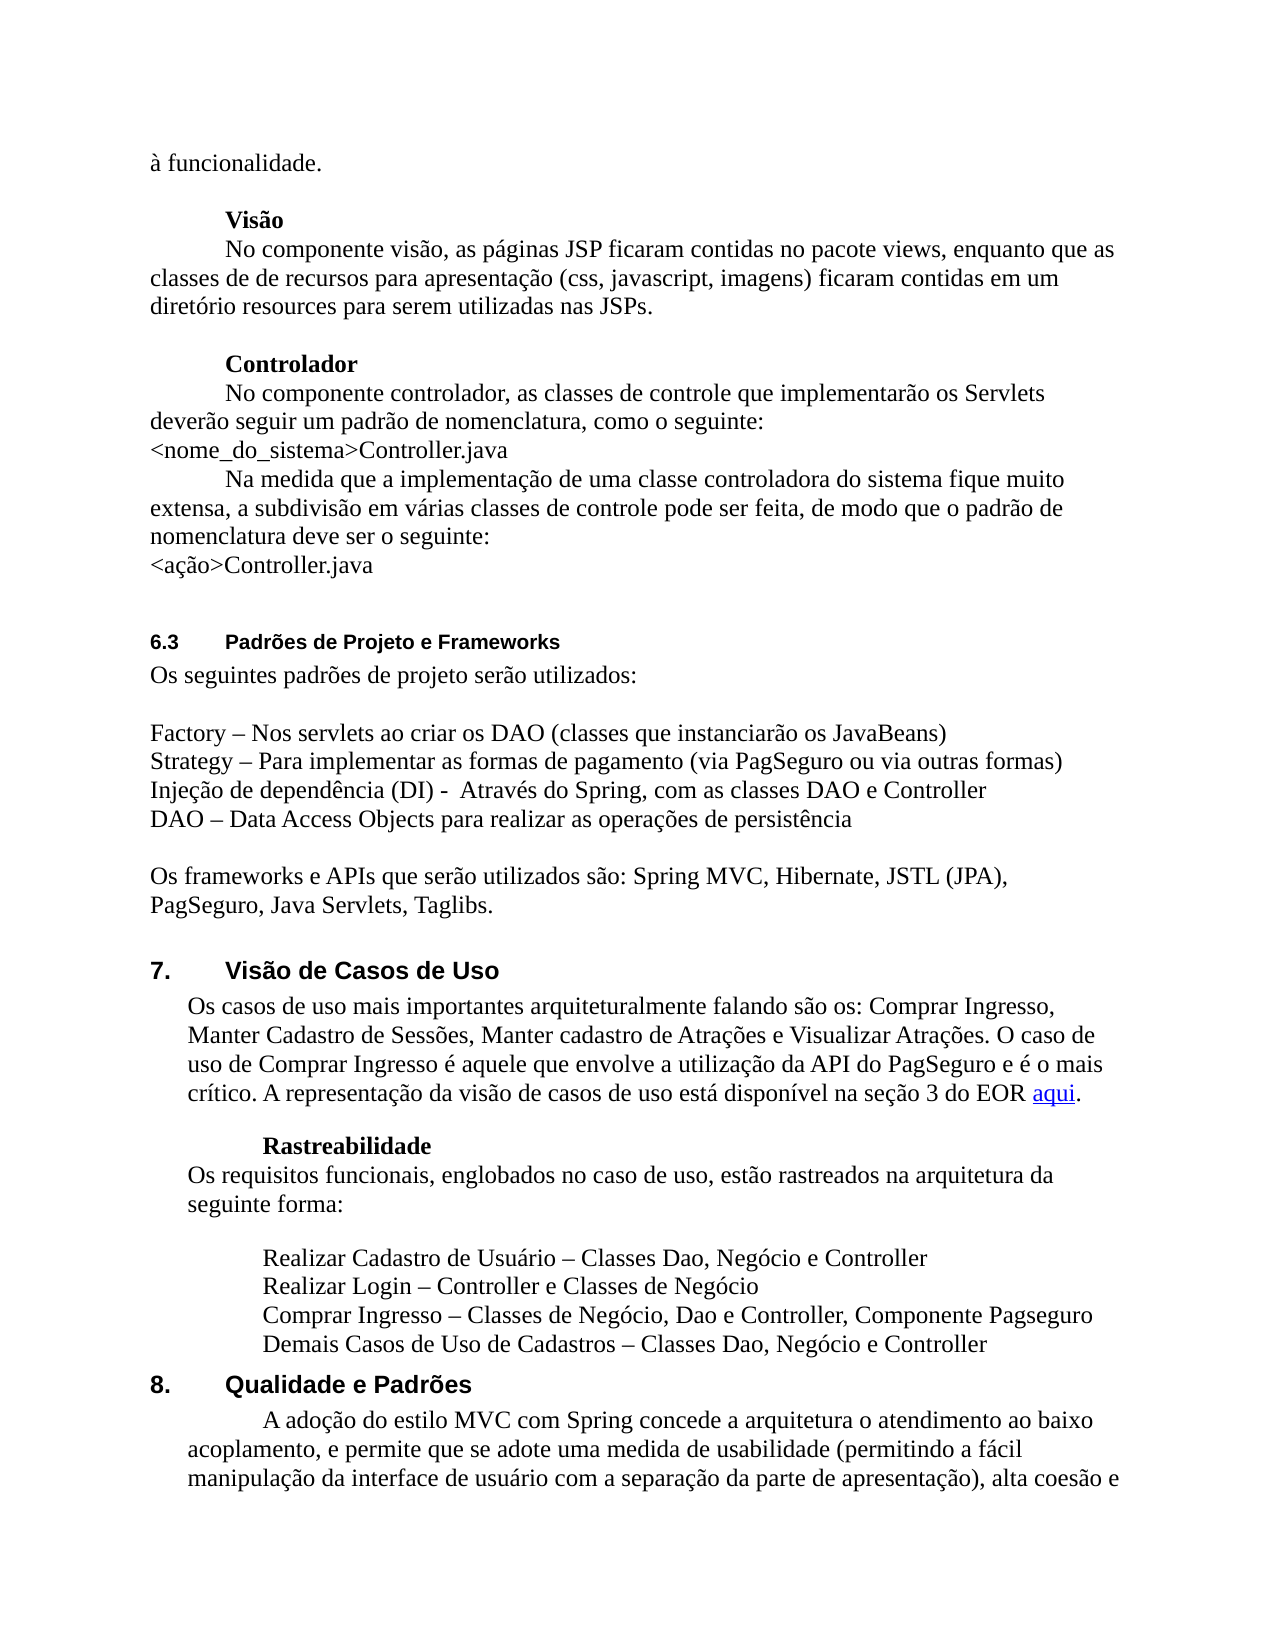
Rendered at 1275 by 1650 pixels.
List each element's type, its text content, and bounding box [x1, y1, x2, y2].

text No componente visão, as páginas JSP ficaram contidas no pacote views, enquanto que as classes de de recursos para apresentação (css, javascript, imagens) ficaram contidas em um diretório resources para serem utilizadas nas JSPs. [150, 234, 1125, 320]
text Controlador [150, 349, 1125, 378]
subtitle Qualidade e Padrões [150, 1370, 1125, 1399]
subtitle Visão de Casos de Uso [150, 956, 1125, 985]
text Os casos de uso mais importantes arquiteturalmente falando são os: Comprar Ingresso, Manter Cadastro de Sessões, Manter cadastro de Atrações e Visualizar Atrações. O caso de uso de Comprar Ingresso é aquele que envolve a utilização da API do PagSeguro e é o mais crítico. A representação da visão de casos de uso está disponível na seção 3 do EOR aqui. [150, 991, 1125, 1106]
text Factory – Nos servlets ao criar os DAO (classes que instanciarão os JavaBeans) [150, 718, 1125, 746]
text Injeção de dependência (DI) - Através do Spring, com as classes DAO e Controller [150, 775, 1125, 804]
text DAO – Data Access Objects para realizar as operações de persistência [150, 804, 1125, 833]
text Na medida que a implementação de uma classe controladora do sistema fique muito extensa, a subdivisão em várias classes de controle pode ser feita, de modo que o padrão de nomenclatura deve ser o seguinte: [150, 464, 1125, 550]
text Os requisitos funcionais, englobados no caso de uso, estão rastreados na arquitetura da seguinte forma: [150, 1160, 1125, 1218]
text Strategy – Para implementar as formas de pagamento (via PagSeguro ou via outras formas) [150, 746, 1125, 775]
text Os seguintes padrões de projeto serão utilizados: [150, 660, 1125, 689]
text No componente controlador, as classes de controle que implementarão os Servlets deverão seguir um padrão de nomenclatura, como o seguinte: <nome_do_sistema>Controller.java [150, 378, 1125, 464]
subtitle Padrões de Projeto e Frameworks [150, 629, 1125, 654]
text Os frameworks e APIs que serão utilizados são: Spring MVC, Hibernate, JSTL (JPA), PagSeguro, Java Servlets, Taglibs. [150, 861, 1125, 919]
text Comprar Ingresso – Classes de Negócio, Dao e Controller, Componente Pagseguro [150, 1300, 1125, 1329]
text Demais Casos de Uso de Cadastros – Classes Dao, Negócio e Controller [150, 1329, 1125, 1358]
text A adoção do estilo MVC com Spring concede a arquitetura o atendimento ao baixo acoplamento, e permite que se adote uma medida de usabilidade (permitindo a fácil manipulação da interface de usuário com a separação da parte de apresentação), alta coesão e [150, 1405, 1125, 1491]
text Visão [150, 205, 1125, 234]
text Rastreabilidade [150, 1131, 1125, 1160]
text Realizar Login – Controller e Classes de Negócio [150, 1271, 1125, 1300]
text à funcionalidade. [150, 148, 1125, 176]
text Realizar Cadastro de Usuário – Classes Dao, Negócio e Controller [150, 1243, 1125, 1271]
text <ação>Controller.java [150, 550, 1125, 579]
